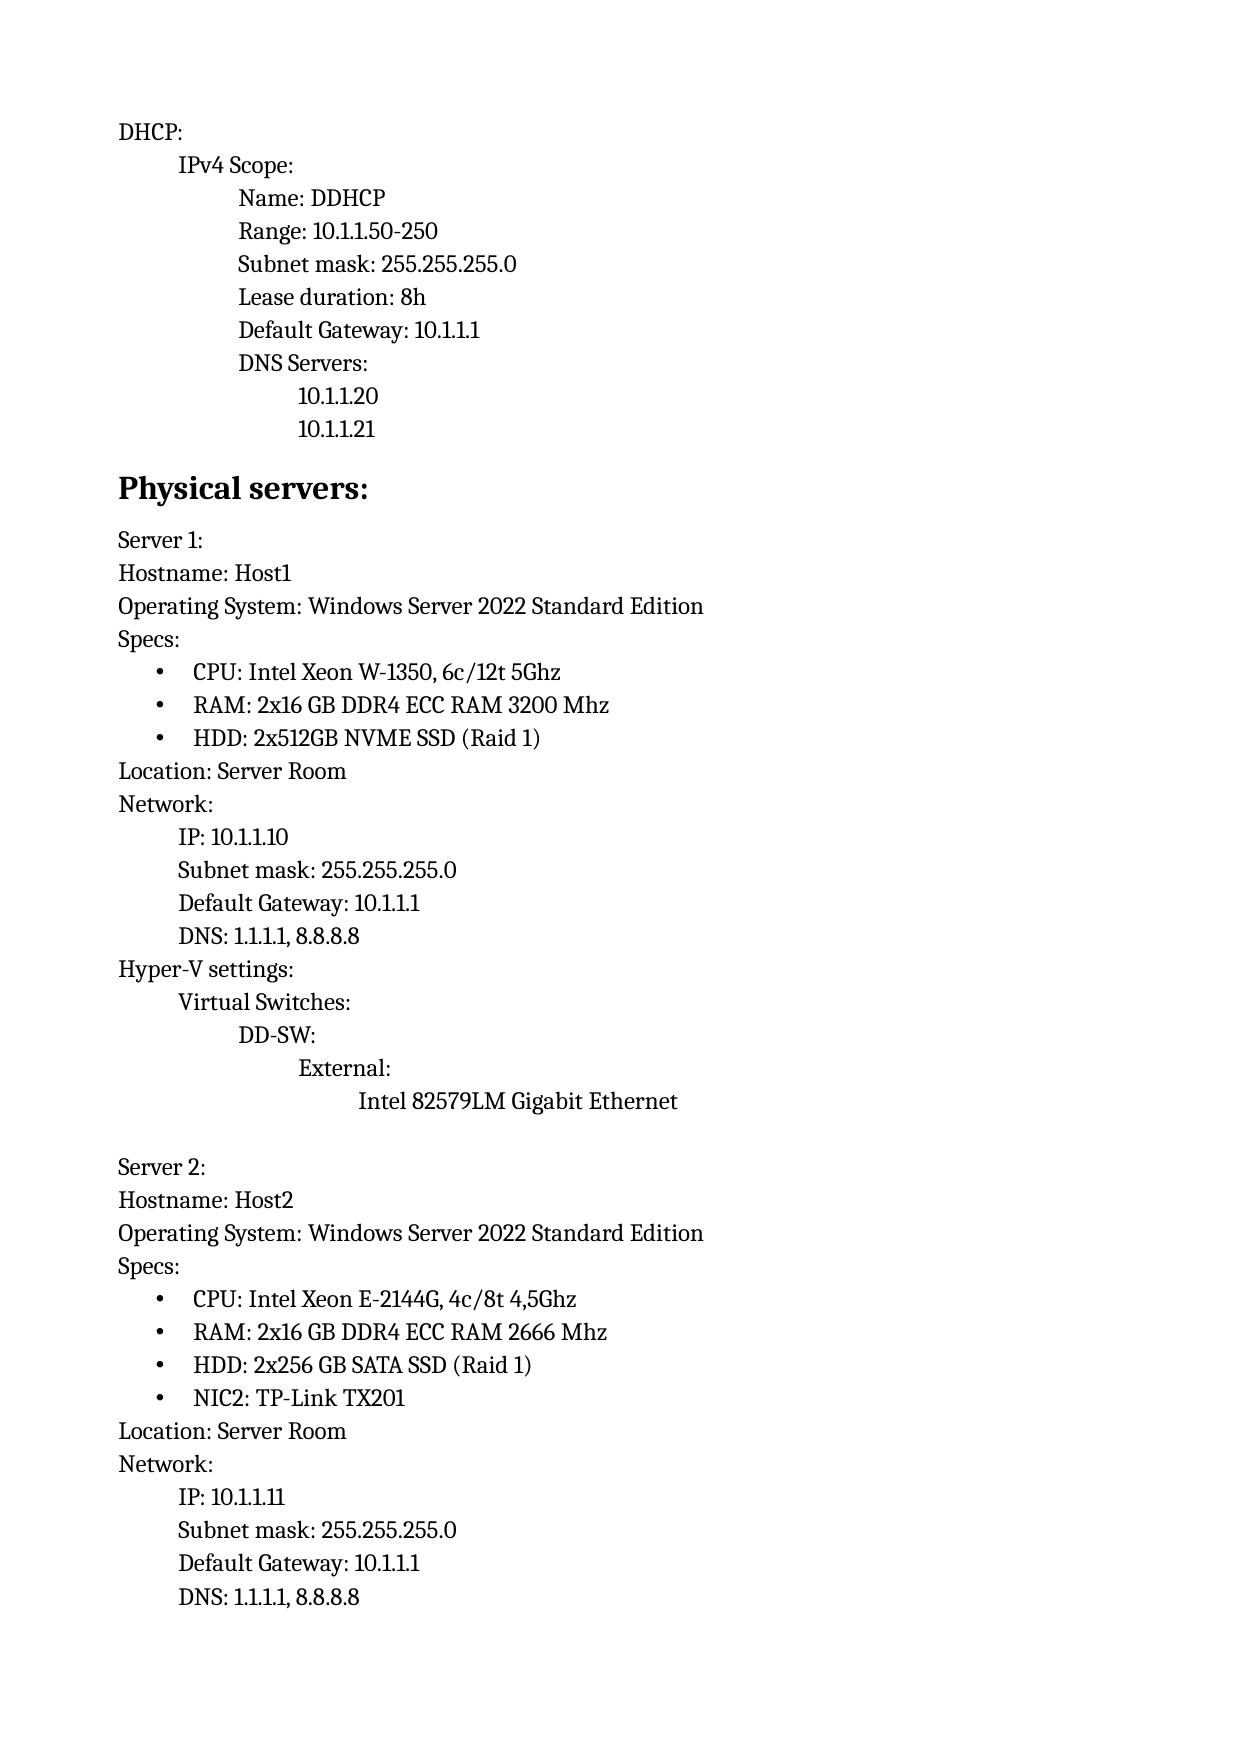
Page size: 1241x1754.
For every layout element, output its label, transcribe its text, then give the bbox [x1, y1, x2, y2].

text DNS: 1.1.1.1, 8.8.8.8 [118, 922, 1122, 951]
text Hostname: Host1 [118, 559, 1122, 587]
text Subnet mask: 255.255.255.0 [118, 250, 1122, 279]
text Network: [118, 790, 1122, 819]
text Operating System: Windows Server 2022 Standard Edition [118, 592, 1122, 621]
text IPv4 Scope: [118, 151, 1122, 180]
subtitle Physical servers: [118, 469, 1122, 507]
text DHCP: [118, 118, 1122, 147]
text Specs: [118, 1252, 1122, 1281]
list RAM: 2x16 GB DDR4 ECC RAM 2666 Mhz [156, 1318, 1122, 1347]
text Range: 10.1.1.50-250 [118, 217, 1122, 246]
text Location: Server Room [118, 1417, 1122, 1446]
list HDD: 2x512GB NVME SSD (Raid 1) [156, 724, 1122, 753]
text Network: [118, 1450, 1122, 1479]
text Hostname: Host2 [118, 1186, 1122, 1215]
text Default Gateway: 10.1.1.1 [118, 889, 1122, 918]
text DNS Servers: [118, 349, 1122, 378]
text Default Gateway: 10.1.1.1 [118, 1549, 1122, 1578]
text DNS: 1.1.1.1, 8.8.8.8 [118, 1582, 1122, 1611]
text IP: 10.1.1.11 [118, 1483, 1122, 1512]
text Server 2: [118, 1153, 1122, 1182]
text IP: 10.1.1.10 [118, 823, 1122, 852]
text 10.1.1.20 [118, 382, 1122, 411]
text DD-SW: [118, 1021, 1122, 1050]
list RAM: 2x16 GB DDR4 ECC RAM 3200 Mhz [156, 691, 1122, 719]
text Lease duration: 8h [118, 283, 1122, 312]
text Server 1: [118, 526, 1122, 554]
list CPU: Intel Xeon E-2144G, 4c/8t 4,5Ghz [156, 1285, 1122, 1314]
text Operating System: Windows Server 2022 Standard Edition [118, 1219, 1122, 1248]
text Name: DDHCP [118, 184, 1122, 213]
list HDD: 2x256 GB SATA SSD (Raid 1) [156, 1351, 1122, 1380]
text Subnet mask: 255.255.255.0 [118, 1516, 1122, 1545]
text Virtual Switches: [118, 988, 1122, 1017]
text Specs: [118, 625, 1122, 653]
text Location: Server Room [118, 757, 1122, 786]
list CPU: Intel Xeon W-1350, 6c/12t 5Ghz [156, 658, 1122, 687]
list NIC2: TP-Link TX201 [156, 1384, 1122, 1413]
text 10.1.1.21 [118, 415, 1122, 444]
text External: [118, 1054, 1122, 1083]
text Default Gateway: 10.1.1.1 [118, 316, 1122, 345]
text Intel 82579LM Gigabit Ethernet [118, 1087, 1122, 1116]
text Hyper-V settings: [118, 955, 1122, 984]
text Subnet mask: 255.255.255.0 [118, 856, 1122, 885]
